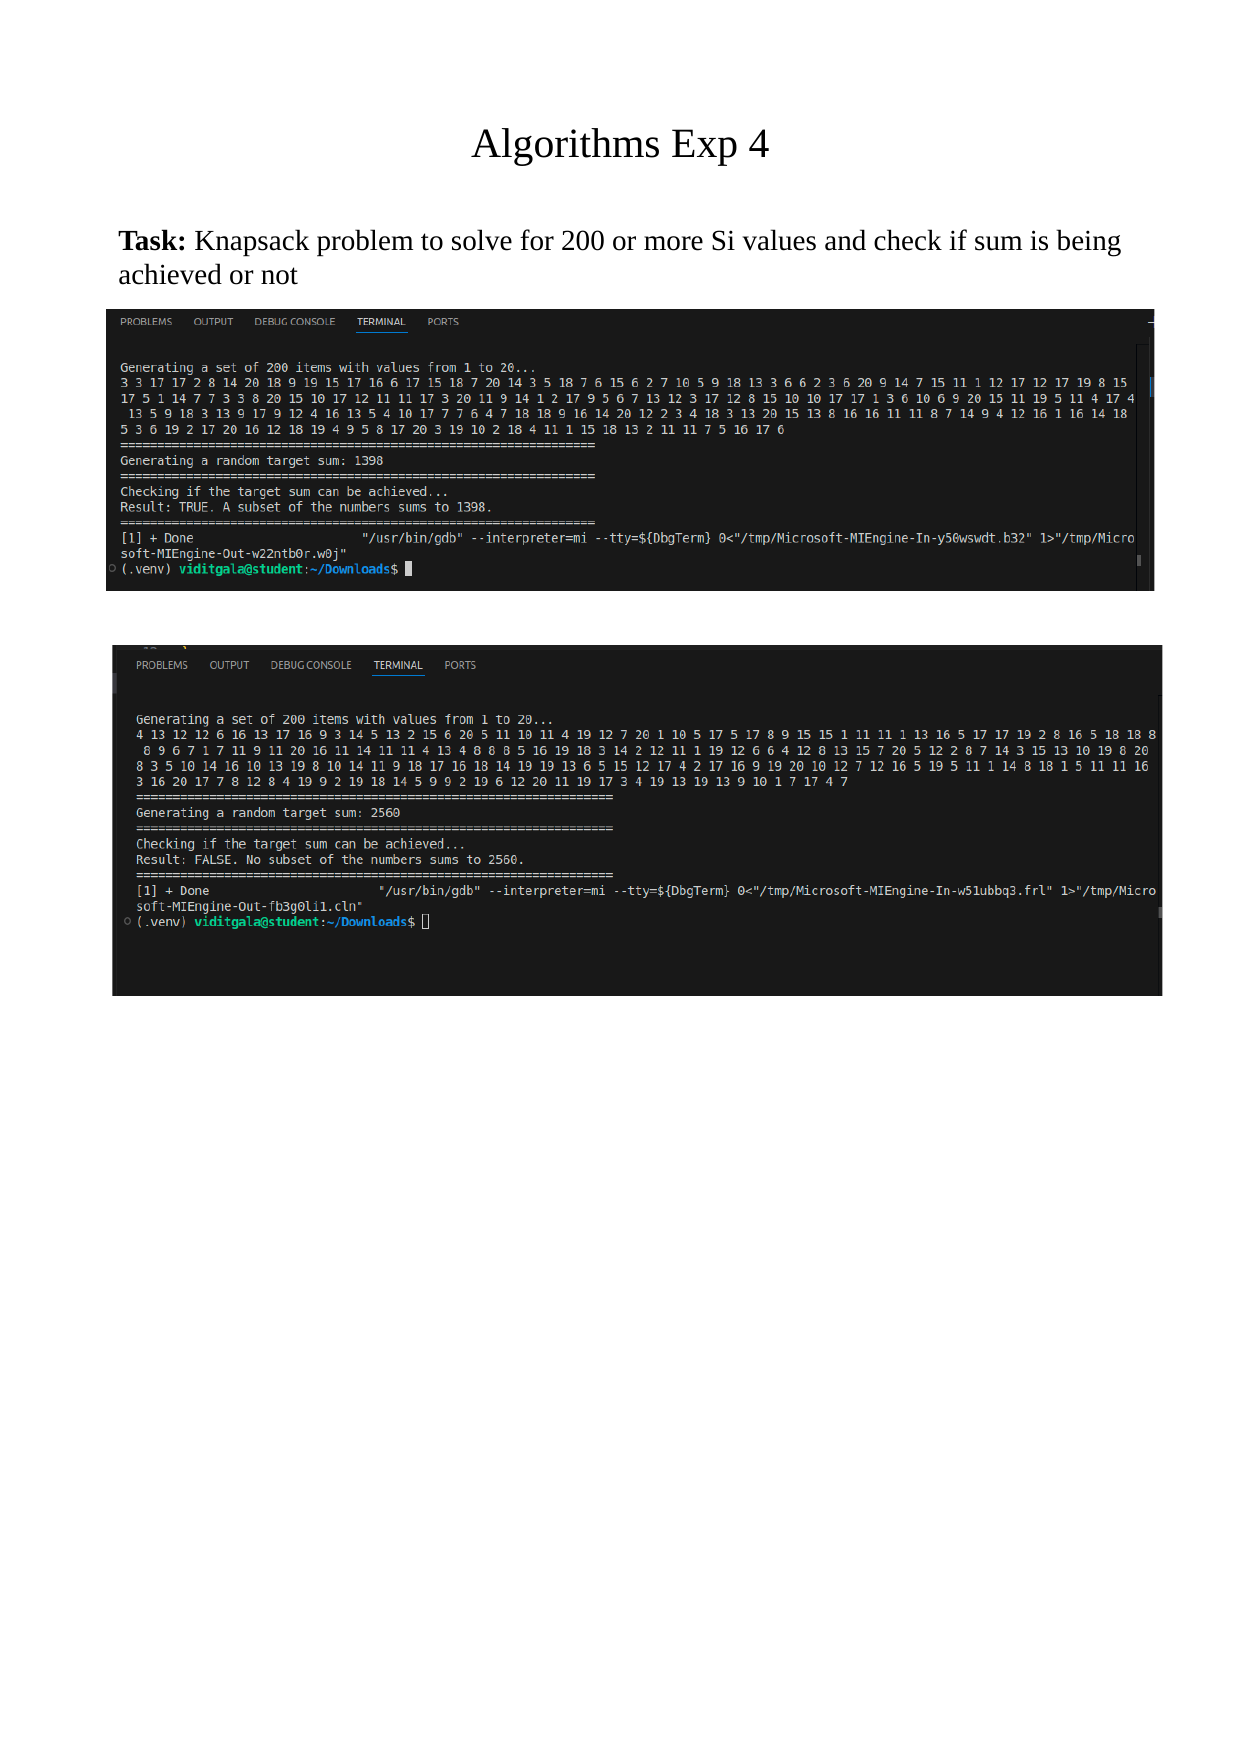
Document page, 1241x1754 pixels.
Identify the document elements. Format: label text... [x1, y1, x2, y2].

text Task: Knapsack problem to solve for 200 or more Si values and check if sum is being achieved or not [118, 223, 1122, 291]
picture [106, 309, 1155, 591]
picture [112, 645, 1163, 996]
text Algorithms Exp 4 [118, 118, 1122, 166]
